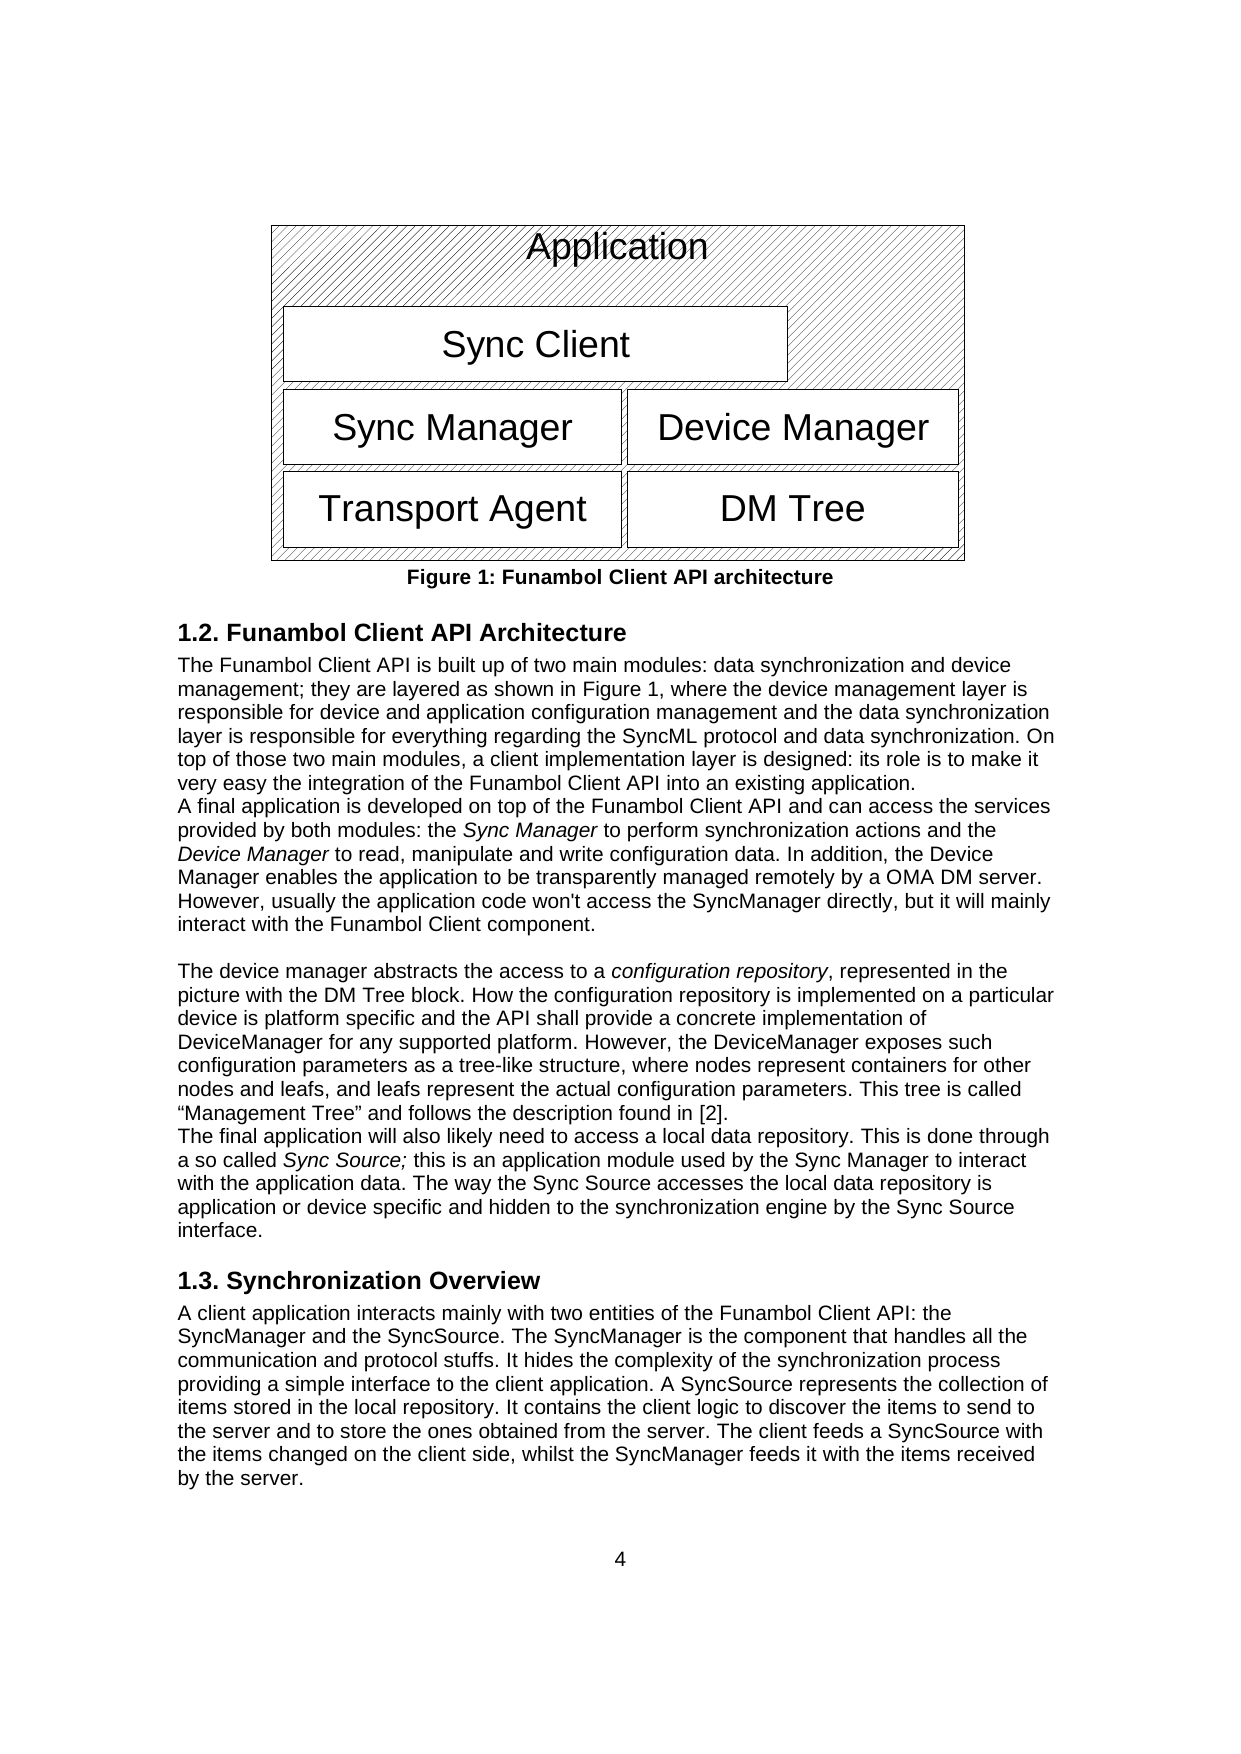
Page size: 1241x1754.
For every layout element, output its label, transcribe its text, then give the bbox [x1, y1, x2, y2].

text Figure 1: Funambol Client API architecture [246, 211, 994, 589]
text A final application is developed on top of the Funambol Client API and can access the services provided by both modules: the Sync Manager to perform synchronization actions and the Device Manager to read, manipulate and write configuration data. In addition, the Device Manager enables the application to be transparently managed remotely by a OMA DM server. [177, 795, 1063, 889]
text The Funambol Client API is built up of two main modules: data synchronization and device management; they are layered as shown in Figure 1, where the device management layer is responsible for device and application configuration management and the data synchronization layer is responsible for everything regarding the SyncML protocol and data synchronization. On top of those two main modules, a client implementation layer is designed: its role is to make it very easy the integration of the Funambol Client API into an existing application. [177, 654, 1063, 795]
text The final application will also likely need to access a local data repository. This is done through a so called Sync Source; this is an application module used by the Sync Manager to interact with the application data. The way the Sync Source accesses the local data repository is application or device specific and hidden to the synchronization engine by the Sync Source interface. [177, 1124, 1063, 1242]
text A client application interacts mainly with two entities of the Funambol Client API: the SyncManager and the SyncSource. The SyncManager is the component that handles all the communication and protocol stuffs. It hides the complexity of the synchronization process providing a simple interface to the client application. A SyncSource represents the collection of items stored in the local repository. It contains the client logic to discover the items to send to the server and to store the ones obtained from the server. The client feeds a SyncSource with the items changed on the client side, whilst the SyncManager feeds it with the items received by the server. [177, 1301, 1063, 1490]
text However, usually the application code won't access the SyncManager directly, but it will mainly interact with the Funambol Client component. [177, 889, 1063, 936]
subtitle Funambol Client API Architecture [177, 177, 1063, 647]
text The device manager abstracts the access to a configuration repository, represented in the picture with the DM Tree block. How the configuration repository is implemented on a particular device is platform specific and the API shall provide a concrete implementation of DeviceManager for any supported platform. However, the DeviceManager exposes such configuration parameters as a tree-like structure, where nodes represent containers for other nodes and leafs, and leafs represent the actual configuration parameters. This tree is called “Management Tree” and follows the description found in [2]. [177, 960, 1063, 1124]
subtitle Synchronization Overview [177, 1267, 1063, 1295]
